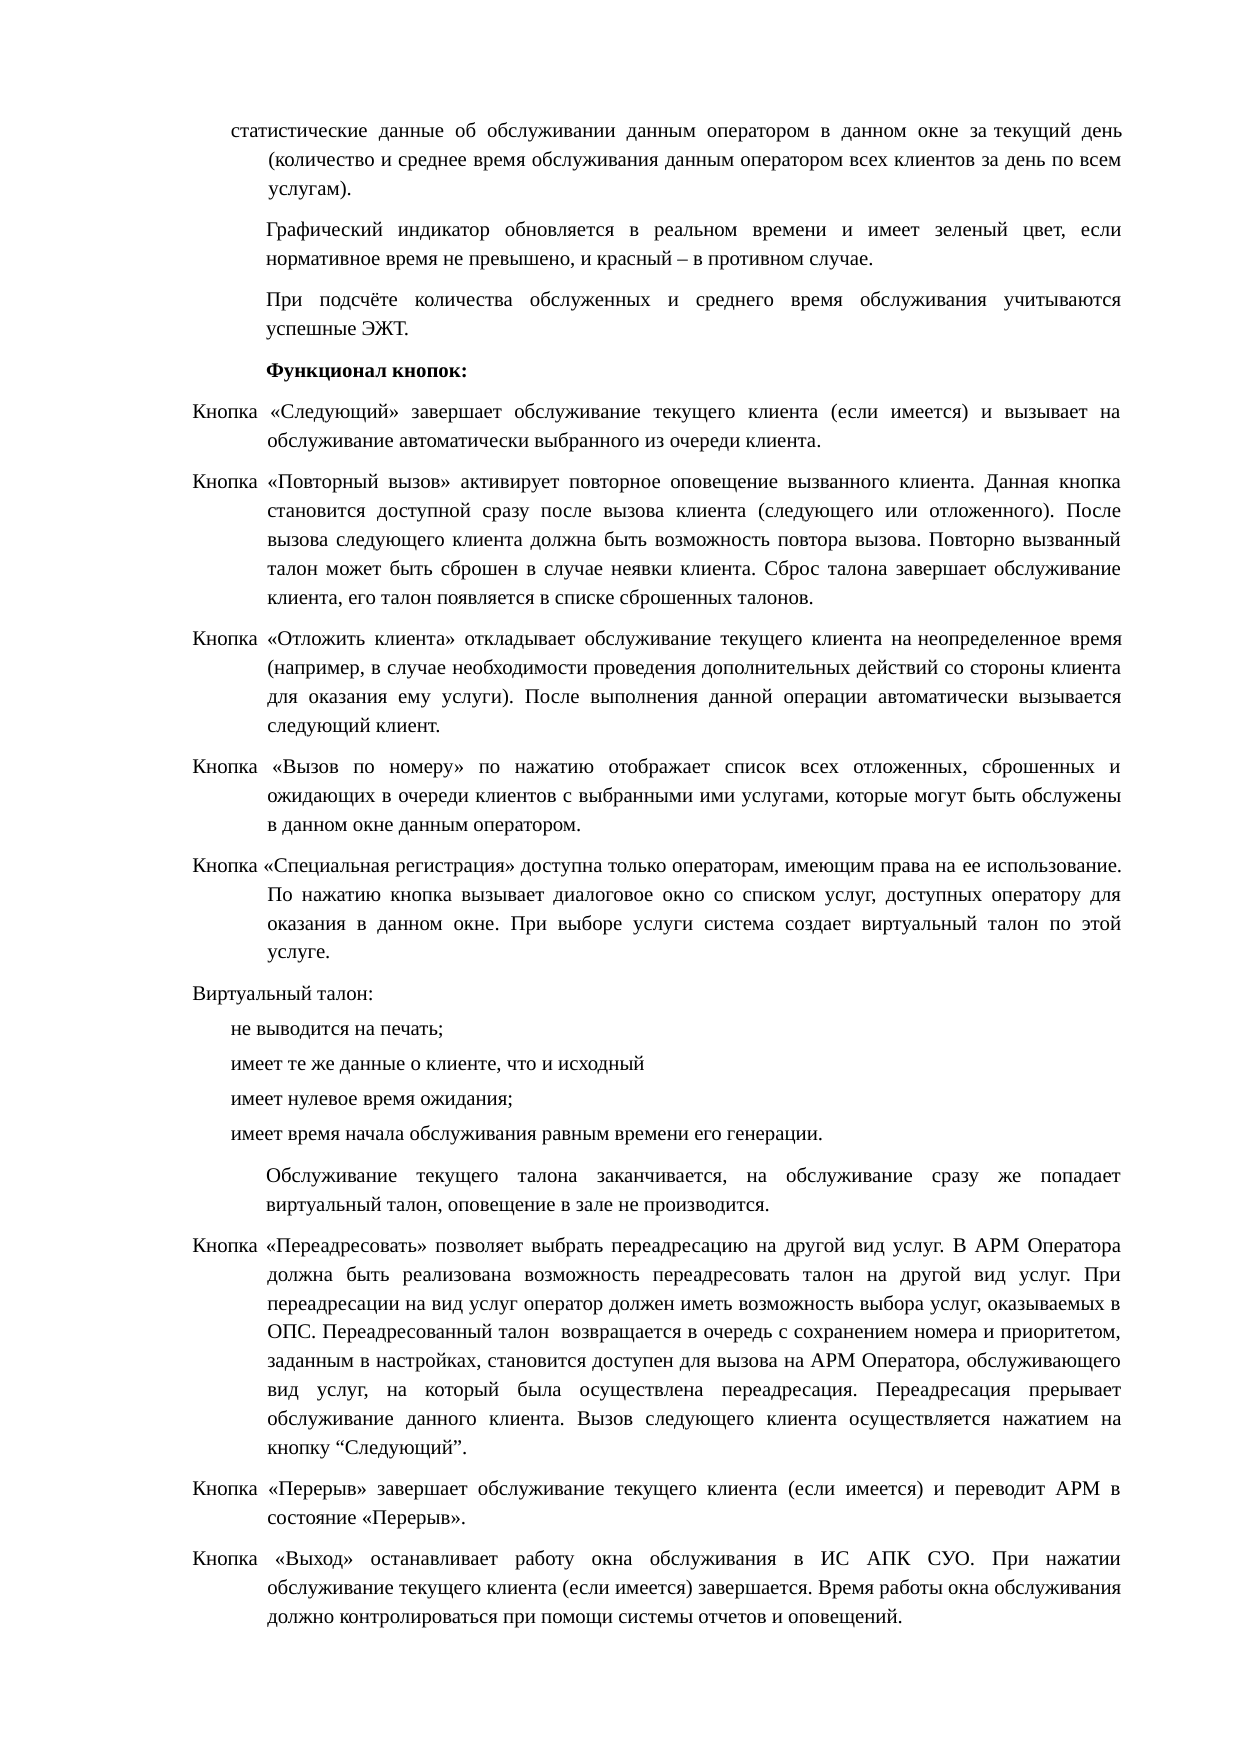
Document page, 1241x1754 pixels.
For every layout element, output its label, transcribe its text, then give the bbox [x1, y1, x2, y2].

text Функционал кнопок: [266, 358, 1122, 382]
text При подсчёте количества обслуженных и среднего время обслуживания учитываются успешные ЭЖТ. [266, 287, 1122, 340]
text Кнопка «Повторный вызов» активирует повторное оповещение вызванного клиента. Данная кнопка становится доступной сразу после вызова клиента (следующего или отложенного). После вызова следующего клиента должна быть возможность повтора вызова. Повторно вызванный талон может быть сброшен в случае неявки клиента. Сброс талона завершает обслуживание клиента, его талон появляется в списке сброшенных талонов. [192, 469, 1122, 609]
text Обслуживание текущего талона заканчивается, на обслуживание сразу же попадает виртуальный талон, оповещение в зале не производится. [266, 1163, 1122, 1216]
text Кнопка «Специальная регистрация» доступна только операторам, имеющим права на ее использование. По нажатию кнопка вызывает диалоговое окно со списком услуг, доступных оператору для оказания в данном окне. При выборе услуги система создает виртуальный талон по этой услуге. [192, 853, 1122, 963]
text имеет нулевое время ожидания; [231, 1086, 1122, 1110]
text имеет те же данные о клиенте, что и исходный [231, 1051, 1122, 1075]
text не выводится на печать; [231, 1016, 1122, 1040]
text Кнопка «Следующий» завершает обслуживание текущего клиента (если имеется) и вызывает на обслуживание автоматически выбранного из очереди клиента. [192, 399, 1122, 452]
text Графический индикатор обновляется в реальном времени и имеет зеленый цвет, если нормативное время не превышено, и красный – в противном случае. [266, 217, 1122, 270]
text Кнопка «Переадресовать» позволяет выбрать переадресацию на другой вид услуг. В АРМ Оператора должна быть реализована возможность переадресовать талон на другой вид услуг. При переадресации на вид услуг оператор должен иметь возможность выбора услуг, оказываемых в ОПС. Переадресованный талон возвращается в очередь с сохранением номера и приоритетом, заданным в настройках, становится доступен для вызова на АРМ Оператора, обслуживающего вид услуг, на который была осуществлена переадресация. Переадресация прерывает обслуживание данного клиента. Вызов следующего клиента осуществляется нажатием на кнопку “Следующий”. [192, 1233, 1122, 1459]
text Кнопка «Вызов по номеру» по нажатию отображает список всех отложенных, сброшенных и ожидающих в очереди клиентов с выбранными ими услугами, которые могут быть обслужены в данном окне данным оператором. [192, 754, 1122, 836]
text Кнопка «Отложить клиента» откладывает обслуживание текущего клиента на неопределенное время (например, в случае необходимости проведения дополнительных действий со стороны клиента для оказания ему услуги). После выполнения данной операции автоматически вызывается следующий клиент. [192, 626, 1122, 737]
text Кнопка «Перерыв» завершает обслуживание текущего клиента (если имеется) и переводит АРМ в состояние «Перерыв». [192, 1476, 1122, 1529]
text Виртуальный талон: [192, 981, 1122, 1005]
text имеет время начала обслуживания равным времени его генерации. [231, 1121, 1122, 1145]
text Кнопка «Выход» останавливает работу окна обслуживания в ИС АПК СУО. При нажатии обслуживание текущего клиента (если имеется) завершается. Время работы окна обслуживания должно контролироваться при помощи системы отчетов и оповещений. [192, 1546, 1122, 1628]
text статистические данные об обслуживании данным оператором в данном окне за текущий день (количество и среднее время обслуживания данным оператором всех клиентов за день по всем услугам). [231, 118, 1122, 200]
